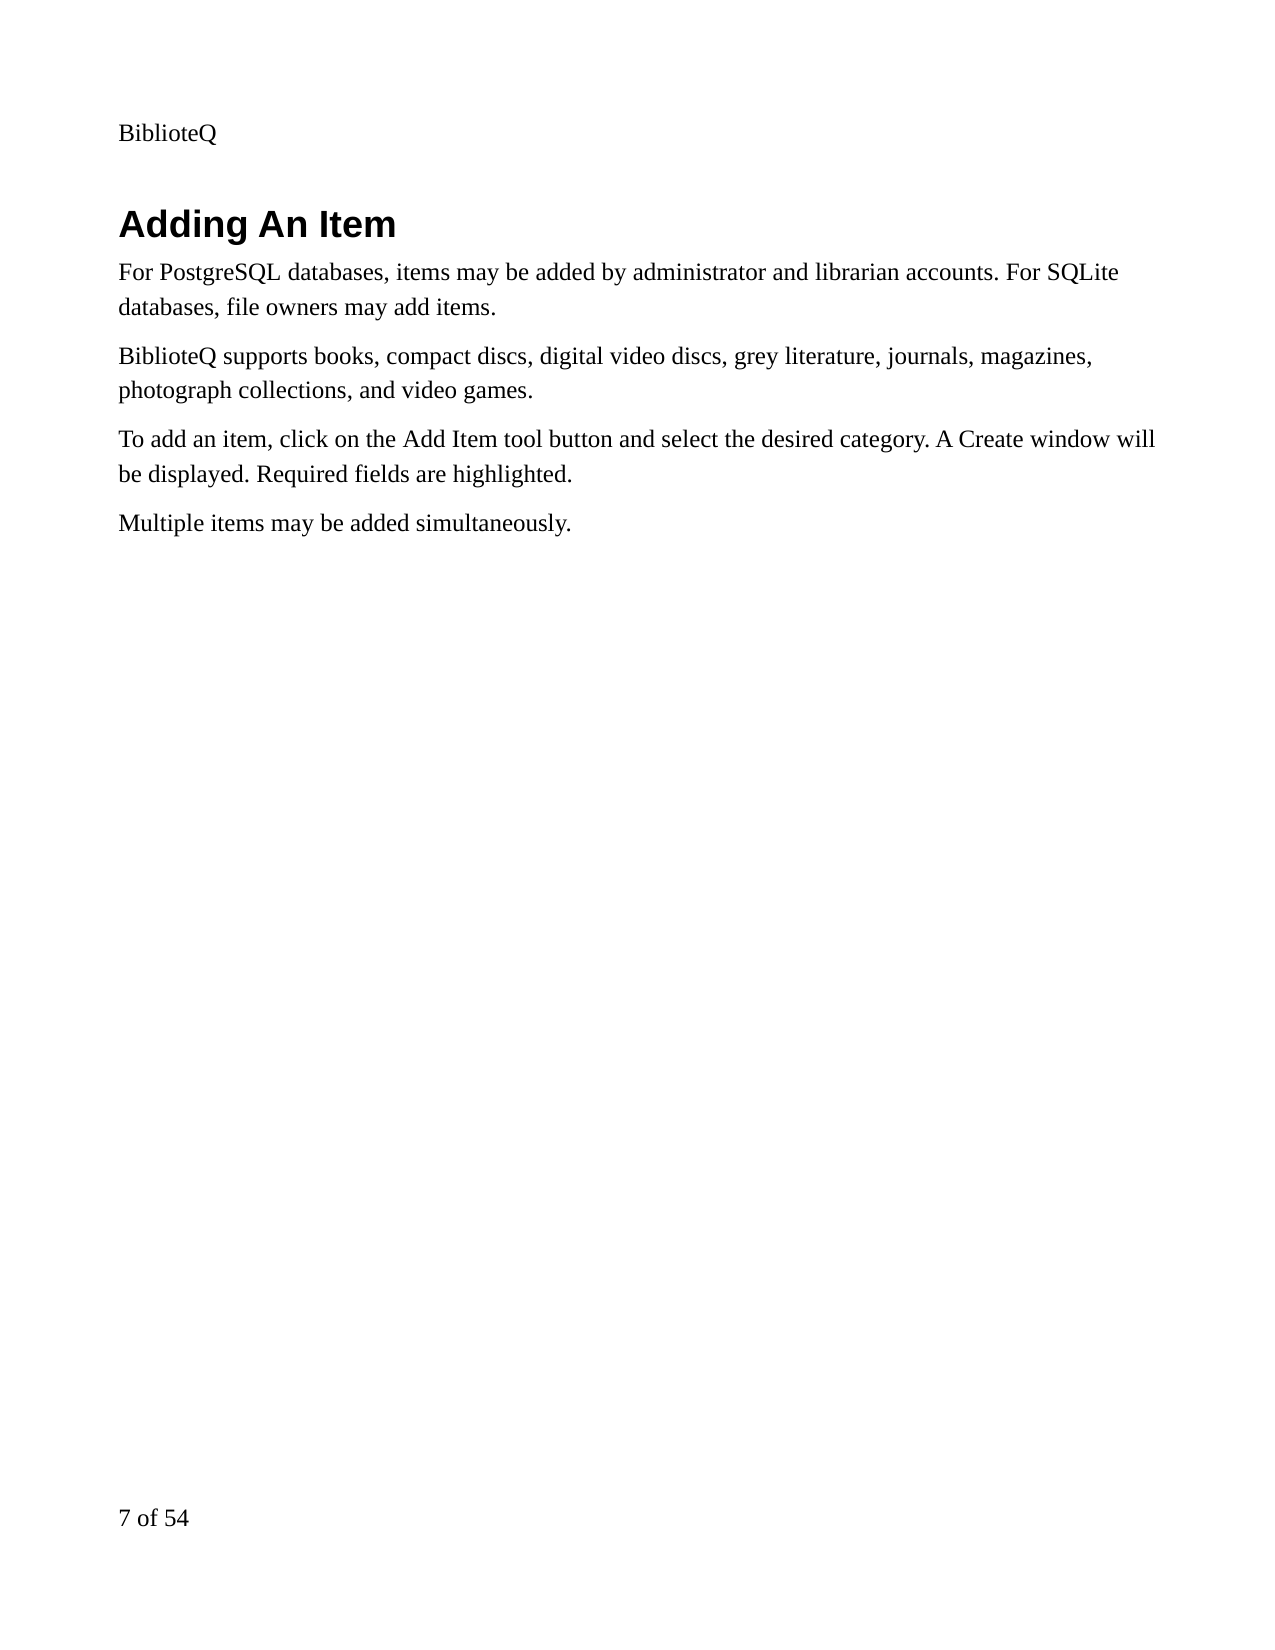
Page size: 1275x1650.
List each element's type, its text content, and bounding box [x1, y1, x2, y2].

text BiblioteQ supports books, compact discs, digital video discs, grey literature, journals, magazines, photograph collections, and video games. [118, 341, 1157, 404]
subtitle Adding An Item [118, 201, 1157, 245]
text Multiple items may be added simultaneously. [118, 508, 1157, 537]
text To add an item, click on the Add Item tool button and select the desired category. A Create window will be displayed. Required fields are highlighted. [118, 424, 1157, 488]
text For PostgreSQL databases, items may be added by administrator and librarian accounts. For SQLite databases, file owners may add items. [118, 257, 1157, 321]
